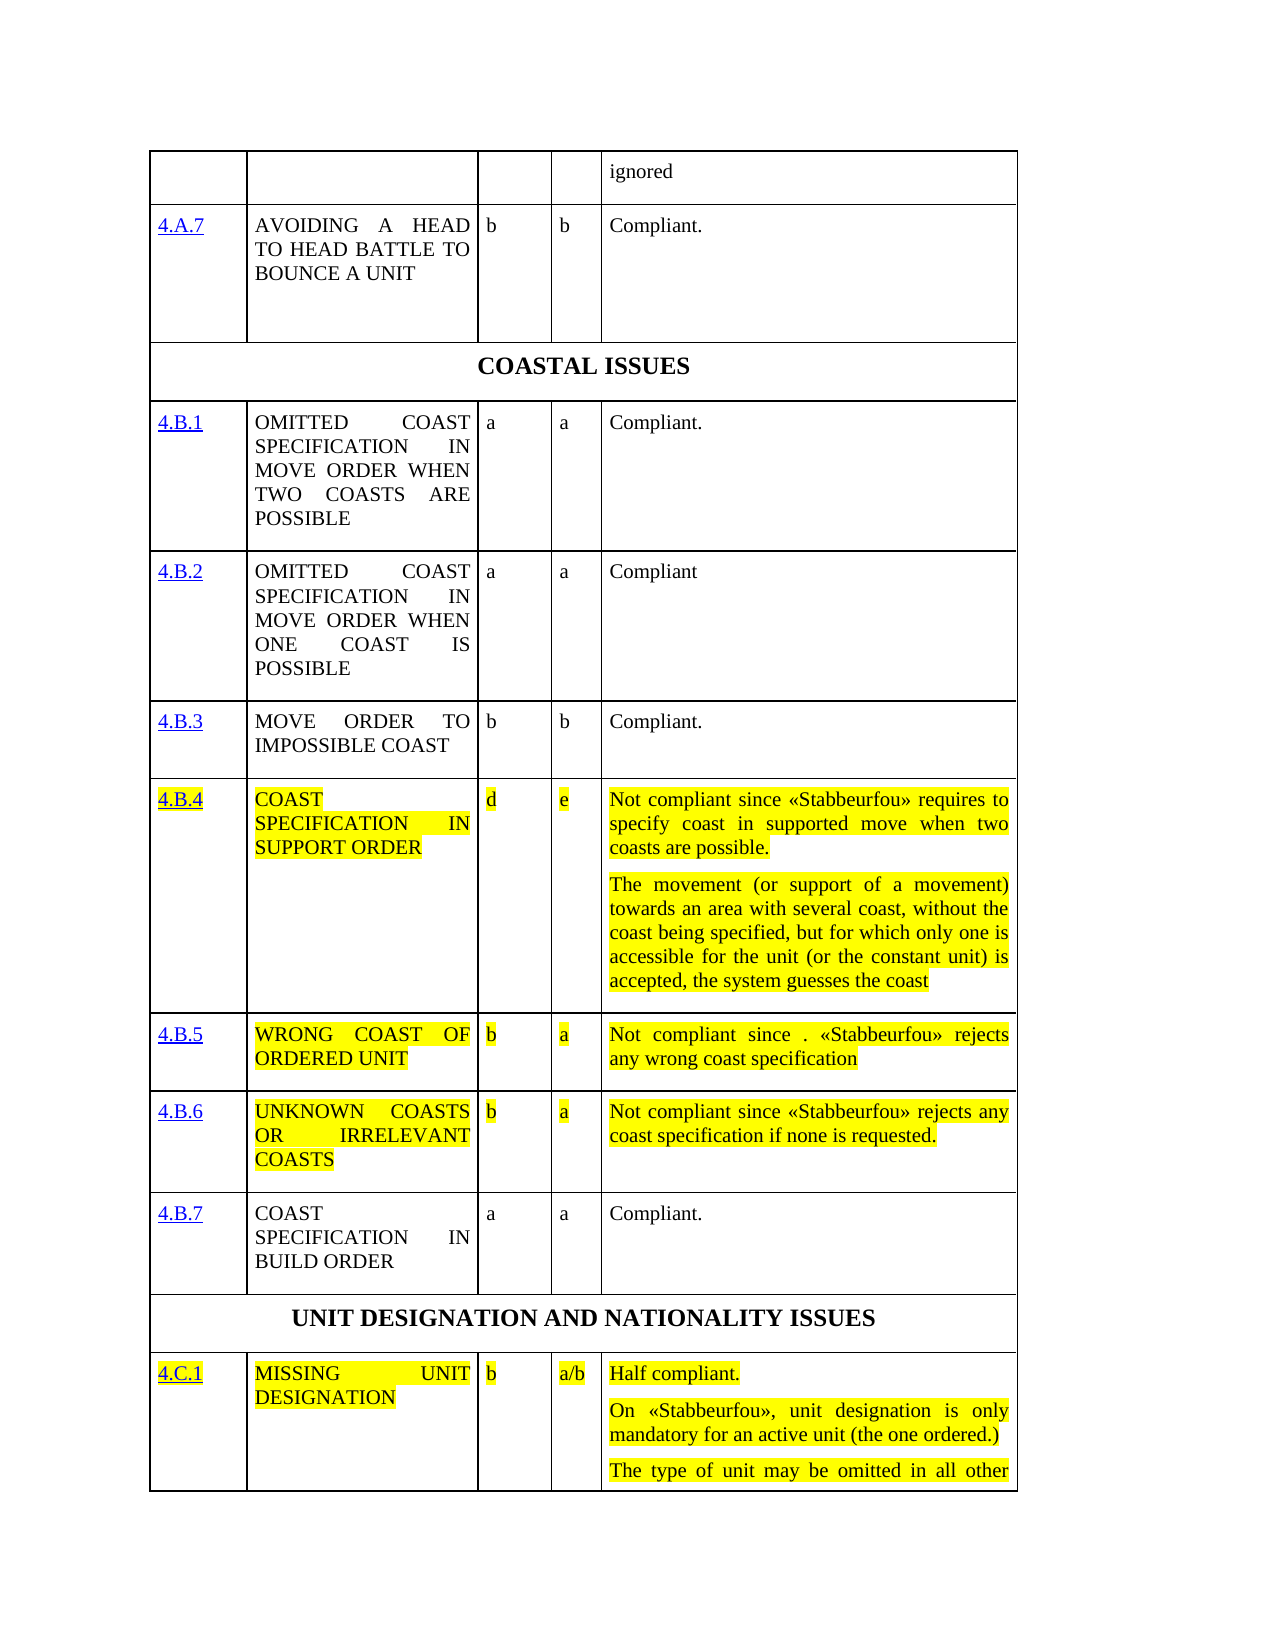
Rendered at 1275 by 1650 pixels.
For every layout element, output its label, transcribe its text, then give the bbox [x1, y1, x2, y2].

table_cell a [479, 402, 551, 550]
table_cell COASTAL ISSUES [151, 342, 1017, 400]
table_cell COAST SPECIFICATION IN SUPPORT ORDER [248, 779, 477, 1012]
table_cell a [552, 1193, 601, 1293]
table_cell d [479, 779, 551, 1012]
table_cell a/b [552, 1353, 601, 1490]
table_cell b [479, 1092, 551, 1192]
table_cell COAST SPECIFICATION IN BUILD ORDER [248, 1193, 477, 1293]
table_cell UNKNOWN COASTS OR IRRELEVANT COASTS [248, 1092, 477, 1192]
table_cell b [479, 1014, 551, 1090]
table_cell b [479, 205, 551, 342]
table_cell b [552, 205, 601, 342]
table_cell [552, 152, 601, 204]
table_cell Not compliant since «Stabbeurfou» requires to specify coast in supported move when two coasts are possible. The movement (or support of a movement) towards an area with several coast, without the coast being specified, but for which only one is accessible for the unit (or the constant unit) is accepted, the system guesses the coast [602, 778, 1017, 1012]
table_cell e [552, 779, 601, 1012]
table_cell AVOIDING A HEAD TO HEAD BATTLE TO BOUNCE A UNIT [248, 205, 477, 342]
table_cell Not compliant since «Stabbeurfou» rejects any coast specification if none is requested. [602, 1090, 1017, 1192]
table_cell a [479, 552, 551, 700]
table_cell Not compliant since . «Stabbeurfou» rejects any wrong coast specification [602, 1012, 1017, 1090]
table_cell WRONG COAST OF ORDERED UNIT [248, 1014, 477, 1090]
table_cell b [552, 702, 601, 778]
table_cell 4.B.5 [151, 1014, 246, 1090]
table_cell 4.B.4 [151, 779, 246, 1012]
table_cell 4.B.2 [151, 552, 246, 700]
table_cell ignored [602, 152, 1017, 204]
table_cell b [479, 702, 551, 778]
table_cell a [479, 1193, 551, 1293]
table_cell Compliant. [602, 1192, 1017, 1293]
table_cell 4.B.1 [151, 402, 246, 550]
table_cell a [552, 402, 601, 550]
table_cell [248, 152, 477, 204]
table_cell 4.A.7 [151, 205, 246, 342]
table_cell Compliant. [602, 400, 1017, 550]
table_cell Compliant. [602, 700, 1017, 778]
table_cell OMITTED COAST SPECIFICATION IN MOVE ORDER WHEN TWO COASTS ARE POSSIBLE [248, 402, 477, 550]
table_cell 4.B.6 [151, 1092, 246, 1192]
table_cell [479, 152, 551, 204]
table_cell a [552, 1014, 601, 1090]
table_cell Half compliant. On «Stabbeurfou», unit designation is only mandatory for an active unit (the one ordered.) The type of unit may be omitted in all other cases, I.e.: active unit or passive unit of a movement (supported or convoyed), active unit of a retreat construction, where only one type of unit is possible, construction, where a coast is specified (a fleet is built), suppression. [602, 1352, 1017, 1490]
table_cell MISSING UNIT DESIGNATION [248, 1353, 477, 1490]
table_cell b [479, 1353, 551, 1490]
table_cell [151, 152, 246, 204]
table_cell 4.B.7 [151, 1193, 246, 1293]
table_cell OMITTED COAST SPECIFICATION IN MOVE ORDER WHEN ONE COAST IS POSSIBLE [248, 552, 477, 700]
table_cell Compliant [602, 550, 1017, 700]
table_cell UNIT DESIGNATION AND NATIONALITY ISSUES [151, 1294, 1017, 1352]
table_cell MOVE ORDER TO IMPOSSIBLE COAST [248, 702, 477, 778]
table_cell 4.B.3 [151, 702, 246, 778]
table_cell a [552, 552, 601, 700]
table_cell 4.C.1 [151, 1353, 246, 1490]
table_cell a [552, 1092, 601, 1192]
table_cell Compliant. [602, 204, 1017, 342]
